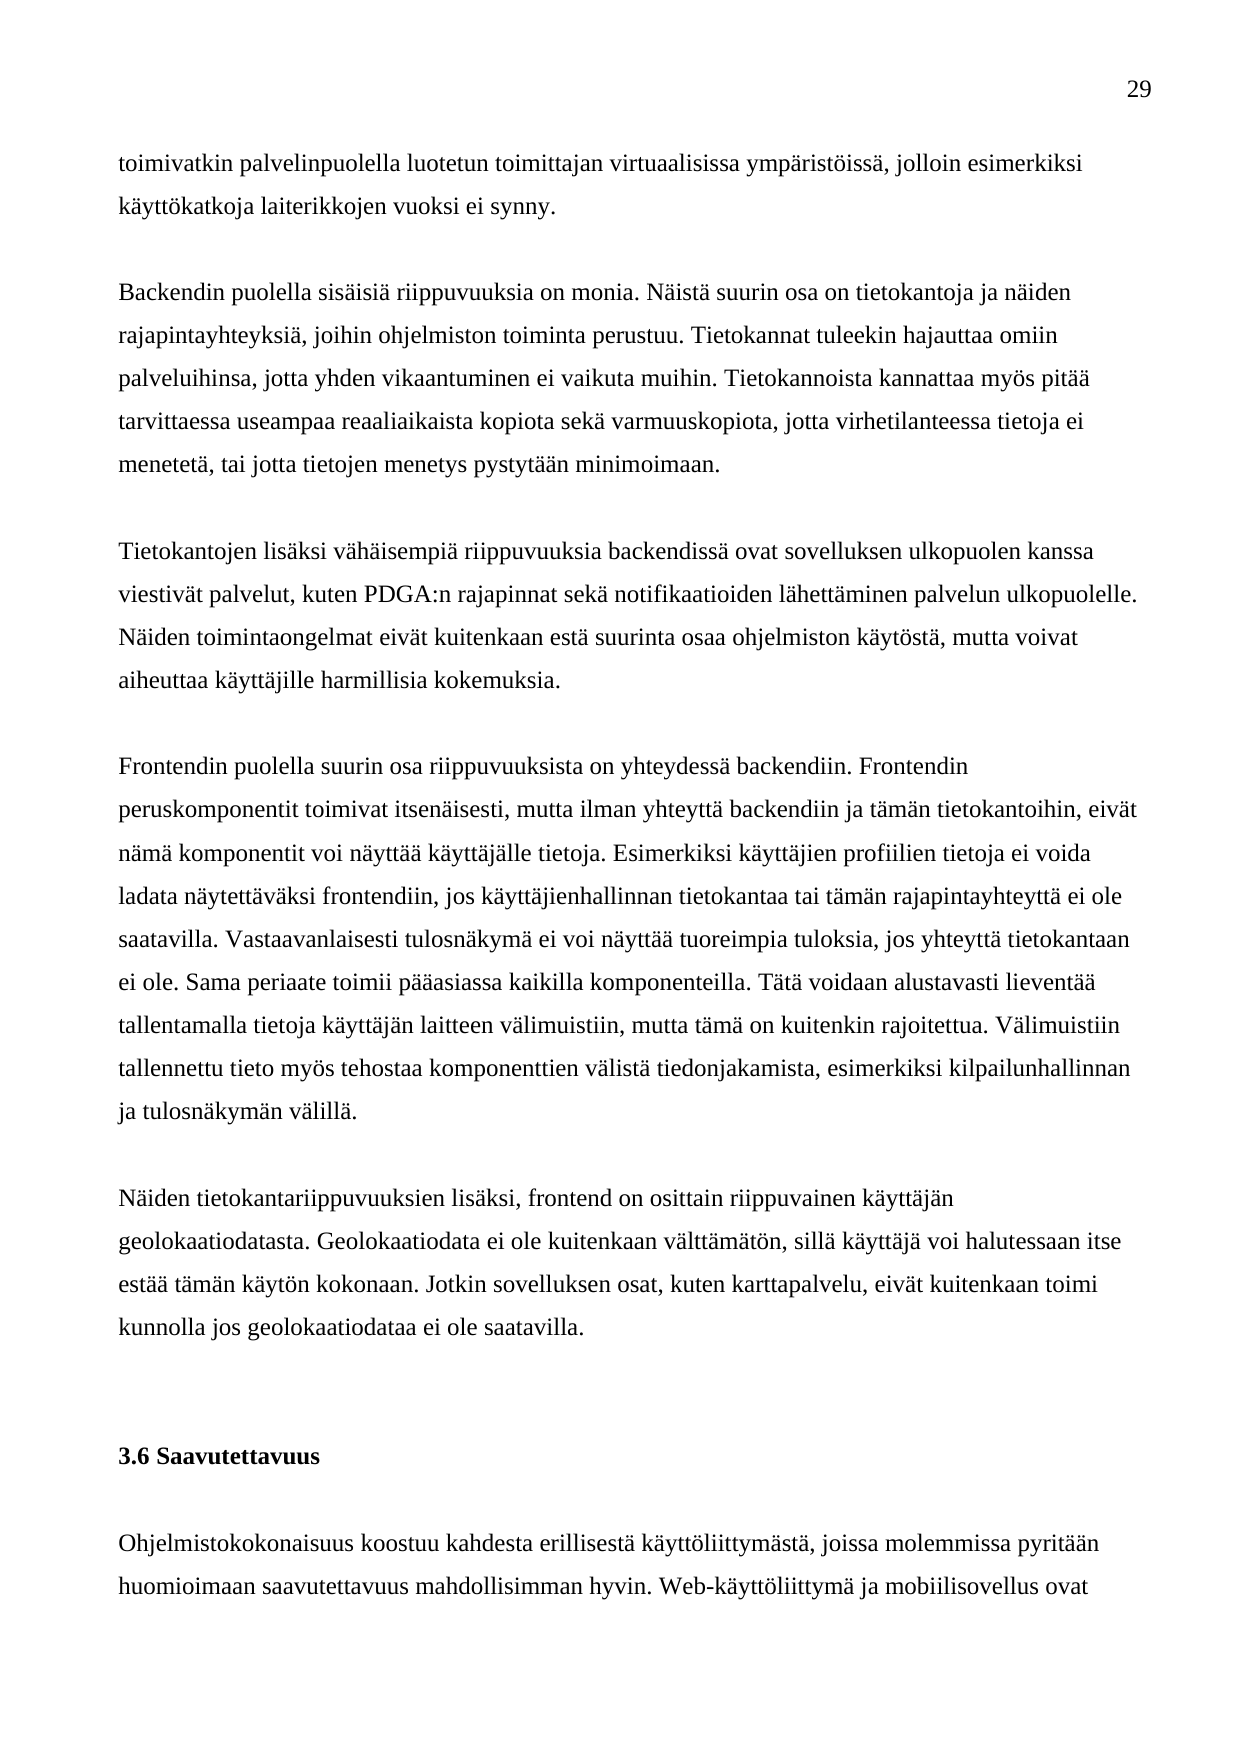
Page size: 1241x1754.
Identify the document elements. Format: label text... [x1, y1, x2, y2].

text Backendin puolella sisäisiä riippuvuuksia on monia. Näistä suurin osa on tietokantoja ja näiden rajapintayhteyksiä, joihin ohjelmiston toiminta perustuu. Tietokannat tuleekin hajauttaa omiin palveluihinsa, jotta yhden vikaantuminen ei vaikuta muihin. Tietokannoista kannattaa myös pitää tarvittaessa useampaa reaaliaikaista kopiota sekä varmuuskopiota, jotta virhetilanteessa tietoja ei menetetä, tai jotta tietojen menetys pystytään minimoimaan. [118, 277, 1152, 478]
text toimivatkin palvelinpuolella luotetun toimittajan virtuaalisissa ympäristöissä, jolloin esimerkiksi käyttökatkoja laiterikkojen vuoksi ei synny. [118, 148, 1152, 219]
subtitle Saavutettavuus [118, 1441, 1152, 1470]
text Tietokantojen lisäksi vähäisempiä riippuvuuksia backendissä ovat sovelluksen ulkopuolen kanssa viestivät palvelut, kuten PDGA:n rajapinnat sekä notifikaatioiden lähettäminen palvelun ulkopuolelle. Näiden toimintaongelmat eivät kuitenkaan estä suurinta osaa ohjelmiston käytöstä, mutta voivat aiheuttaa käyttäjille harmillisia kokemuksia. [118, 536, 1152, 694]
text Ohjelmistokokonaisuus koostuu kahdesta erillisestä käyttöliittymästä, joissa molemmissa pyritään huomioimaan saavutettavuus mahdollisimman hyvin. Web-käyttöliittymä ja mobiilisovellus ovat [118, 1528, 1152, 1599]
text Näiden tietokantariippuvuuksien lisäksi, frontend on osittain riippuvainen käyttäjän geolokaatiodatasta. Geolokaatiodata ei ole kuitenkaan välttämätön, sillä käyttäjä voi halutessaan itse estää tämän käytön kokonaan. Jotkin sovelluksen osat, kuten karttapalvelu, eivät kuitenkaan toimi kunnolla jos geolokaatiodataa ei ole saatavilla. [118, 1183, 1152, 1341]
text Frontendin puolella suurin osa riippuvuuksista on yhteydessä backendiin. Frontendin peruskomponentit toimivat itsenäisesti, mutta ilman yhteyttä backendiin ja tämän tietokantoihin, eivät nämä komponentit voi näyttää käyttäjälle tietoja. Esimerkiksi käyttäjien profiilien tietoja ei voida ladata näytettäväksi frontendiin, jos käyttäjienhallinnan tietokantaa tai tämän rajapintayhteyttä ei ole saatavilla. Vastaavanlaisesti tulosnäkymä ei voi näyttää tuoreimpia tuloksia, jos yhteyttä tietokantaan ei ole. Sama periaate toimii pääasiassa kaikilla komponenteilla. Tätä voidaan alustavasti lieventää tallentamalla tietoja käyttäjän laitteen välimuistiin, mutta tämä on kuitenkin rajoitettua. Välimuistiin tallennettu tieto myös tehostaa komponenttien välistä tiedonjakamista, esimerkiksi kilpailunhallinnan ja tulosnäkymän välillä. [118, 751, 1152, 1125]
